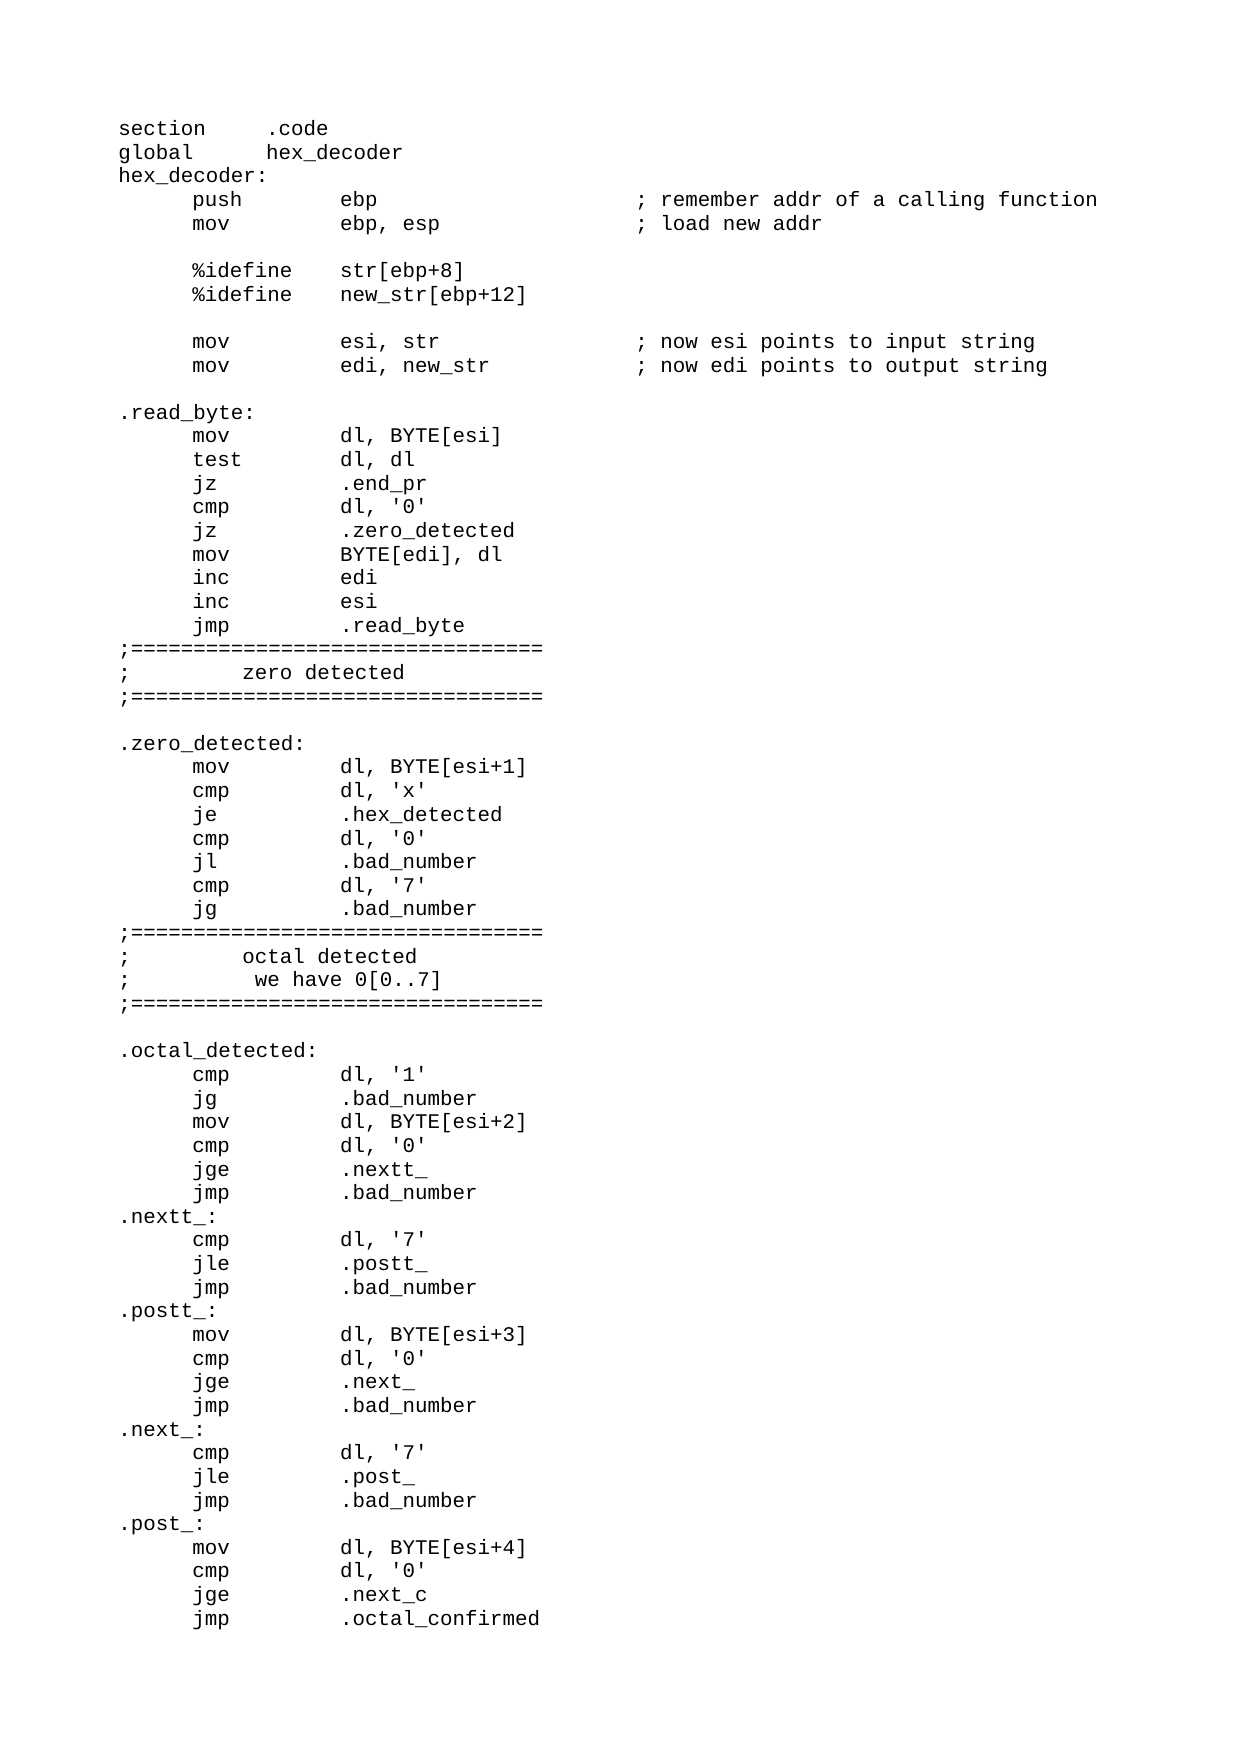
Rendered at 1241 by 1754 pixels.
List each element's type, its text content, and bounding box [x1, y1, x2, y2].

text jmp .bad_number [118, 1277, 1122, 1300]
text jge .next_ [118, 1371, 1122, 1395]
text jmp .read_byte [118, 615, 1122, 638]
text jg .bad_number [118, 898, 1122, 922]
text push ebp ; remember addr of a calling function [118, 189, 1122, 213]
text .nextt_: [118, 1206, 1122, 1229]
text jge .next_c [118, 1584, 1122, 1608]
text jz .end_pr [118, 473, 1122, 496]
text ;================================= [118, 686, 1122, 709]
text %idefine str[ebp+8] [118, 260, 1122, 284]
text mov dl, BYTE[esi+4] [118, 1537, 1122, 1561]
text %idefine new_str[ebp+12] [118, 284, 1122, 307]
text .zero_detected: [118, 733, 1122, 757]
text mov dl, BYTE[esi+3] [118, 1324, 1122, 1348]
text .read_byte: [118, 402, 1122, 426]
text cmp dl, '7' [118, 875, 1122, 898]
text cmp dl, '0' [118, 1135, 1122, 1158]
text mov dl, BYTE[esi+2] [118, 1111, 1122, 1135]
text cmp dl, '7' [118, 1442, 1122, 1466]
text jz .zero_detected [118, 520, 1122, 544]
text section .code [118, 118, 1122, 142]
text cmp dl, 'x' [118, 780, 1122, 804]
text cmp dl, '7' [118, 1229, 1122, 1253]
text mov edi, new_str ; now edi points to output string [118, 354, 1122, 378]
text jle .post_ [118, 1466, 1122, 1489]
text .octal_detected: [118, 1040, 1122, 1064]
text inc edi [118, 567, 1122, 591]
text cmp dl, '0' [118, 1561, 1122, 1584]
text test dl, dl [118, 449, 1122, 473]
text jle .postt_ [118, 1253, 1122, 1277]
text inc esi [118, 591, 1122, 615]
text cmp dl, '0' [118, 496, 1122, 520]
text mov esi, str ; now esi points to input string [118, 331, 1122, 354]
text .next_: [118, 1419, 1122, 1442]
text jmp .bad_number [118, 1489, 1122, 1513]
text ;================================= [118, 638, 1122, 662]
text cmp dl, '1' [118, 1064, 1122, 1088]
text mov ebp, esp ; load new addr [118, 213, 1122, 236]
text mov dl, BYTE[esi+1] [118, 757, 1122, 780]
text .postt_: [118, 1300, 1122, 1324]
text jmp .bad_number [118, 1395, 1122, 1419]
text ;================================= [118, 993, 1122, 1017]
text jge .nextt_ [118, 1158, 1122, 1182]
text mov BYTE[edi], dl [118, 544, 1122, 567]
text .post_: [118, 1513, 1122, 1537]
text ;================================= [118, 922, 1122, 946]
text ; we have 0[0..7] [118, 969, 1122, 993]
text jmp .octal_confirmed [118, 1608, 1122, 1631]
text jg .bad_number [118, 1088, 1122, 1111]
text global hex_decoder [118, 142, 1122, 165]
text je .hex_detected [118, 804, 1122, 827]
text ; octal detected [118, 946, 1122, 969]
text jl .bad_number [118, 851, 1122, 875]
text cmp dl, '0' [118, 1348, 1122, 1371]
text hex_decoder: [118, 165, 1122, 189]
text mov dl, BYTE[esi] [118, 426, 1122, 449]
text cmp dl, '0' [118, 827, 1122, 851]
text jmp .bad_number [118, 1182, 1122, 1206]
text ; zero detected [118, 662, 1122, 686]
